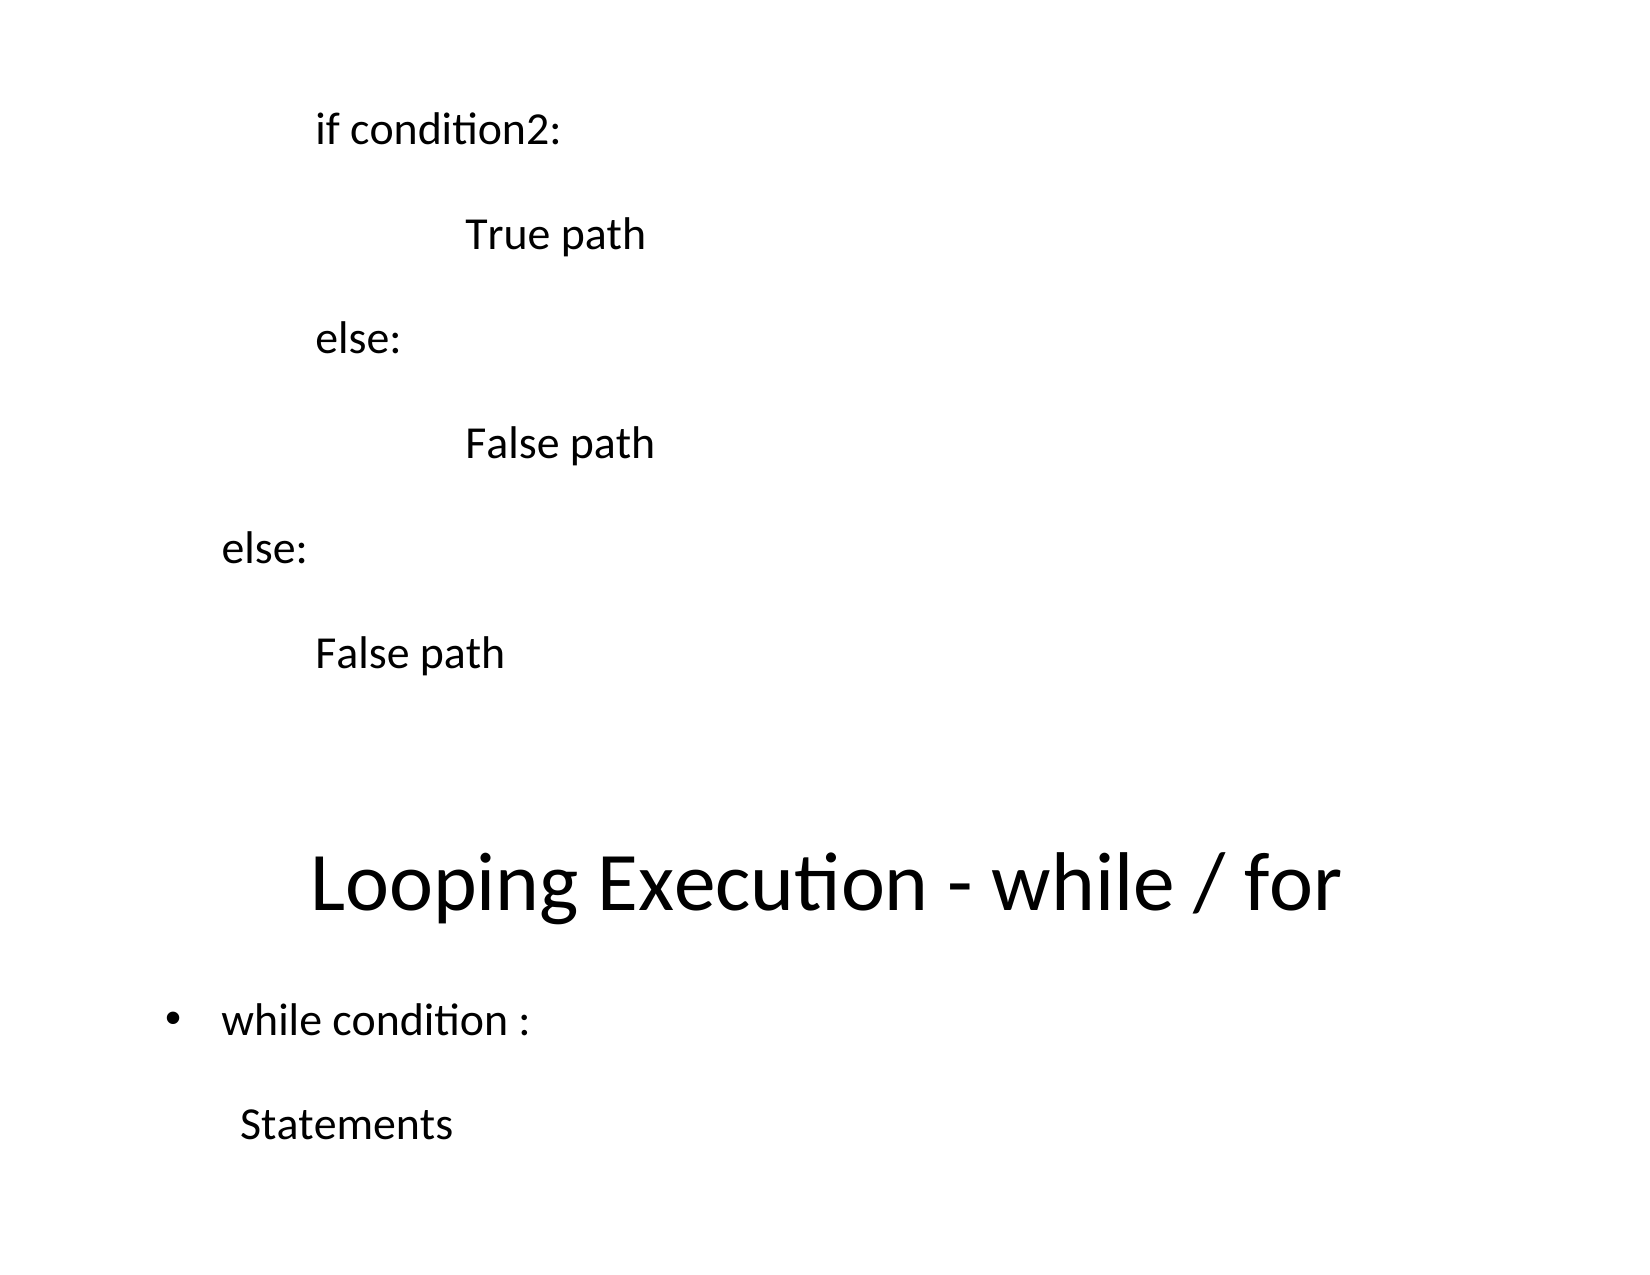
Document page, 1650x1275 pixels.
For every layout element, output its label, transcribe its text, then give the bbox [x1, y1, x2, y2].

table_cell if condition2: True path else: False path else: False path [221, 59, 1575, 744]
table_cell • [75, 968, 221, 1187]
table_header [75, 807, 221, 968]
table_cell [75, 59, 221, 744]
table_header Looping Execution - while / for [221, 807, 1575, 968]
table_cell while condition : Statements [221, 968, 1575, 1187]
